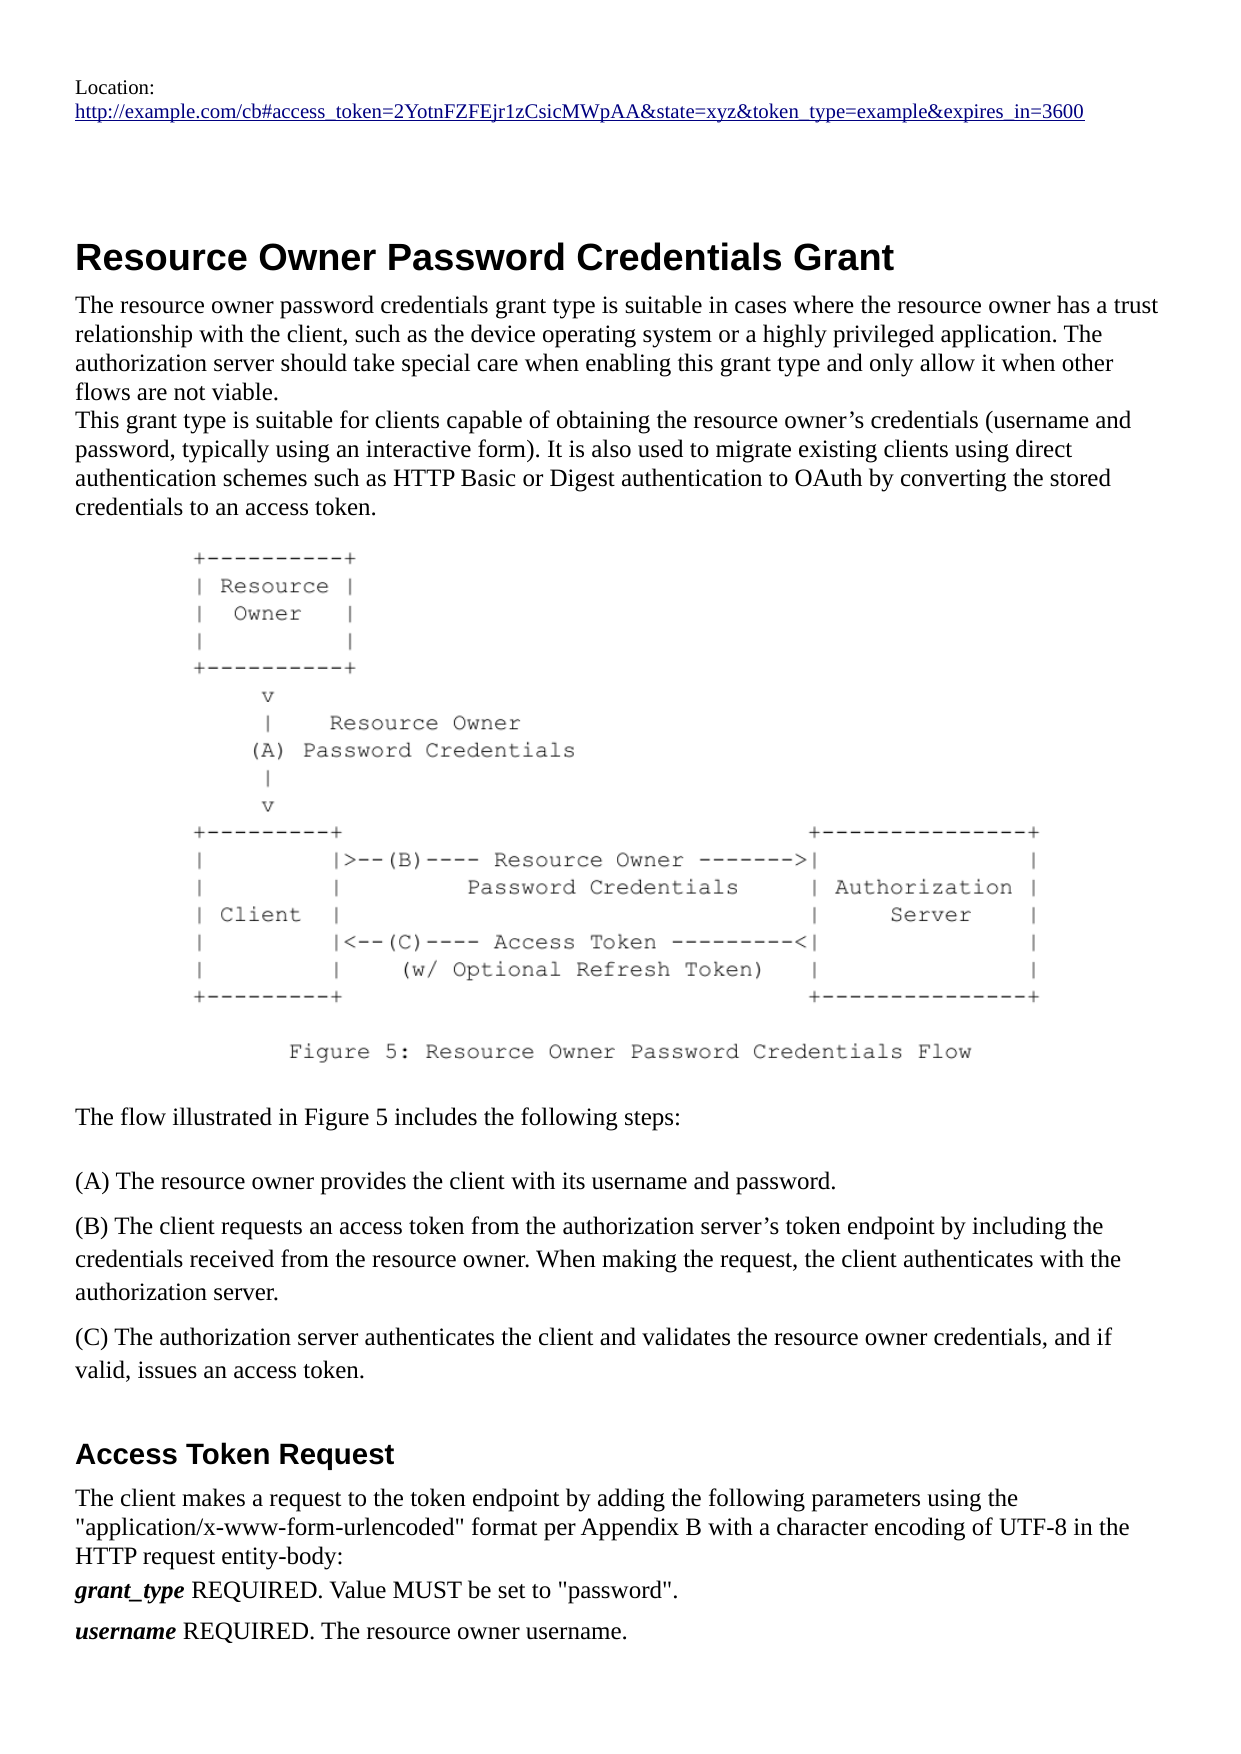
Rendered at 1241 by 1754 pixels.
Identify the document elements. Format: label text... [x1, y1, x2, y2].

picture [163, 549, 1077, 1074]
text (C) The authorization server authenticates the client and validates the resource owner credentials, and if valid, issues an access token. [75, 1322, 1165, 1383]
subtitle Access Token Request [75, 1437, 1165, 1471]
text grant_type REQUIRED. Value MUST be set to "password". [75, 1576, 1165, 1604]
text The resource owner password credentials grant type is suitable in cases where the resource owner has a trust relationship with the client, such as the device operating system or a highly privileged application. The authorization server should take special care when enabling this grant type and only allow it when other flows are not viable. [75, 291, 1165, 406]
text The flow illustrated in Figure 5 includes the following steps: [75, 1102, 1165, 1131]
text (A) The resource owner provides the client with its username and password. [75, 1166, 1165, 1195]
text (B) The client requests an access token from the authorization server’s token endpoint by including the credentials received from the resource owner. When making the request, the client authenticates with the authorization server. [75, 1211, 1165, 1306]
text Location: http://example.com/cb#access_token=2YotnFZFEjr1zCsicMWpAA&state=xyz&token_type=example&expires_in=3600 [75, 75, 1165, 123]
subtitle Resource Owner Password Credentials Grant [75, 234, 1165, 278]
text The client makes a request to the token endpoint by adding the following parameters using the "application/x-www-form-urlencoded" format per Appendix B with a character encoding of UTF-8 in the HTTP request entity-body: [75, 1483, 1165, 1569]
text username REQUIRED. The resource owner username. [75, 1616, 1165, 1645]
text This grant type is suitable for clients capable of obtaining the resource owner’s credentials (username and password, typically using an interactive form). It is also used to migrate existing clients using direct authentication schemes such as HTTP Basic or Digest authentication to OAuth by converting the stored credentials to an access token. [75, 406, 1165, 521]
